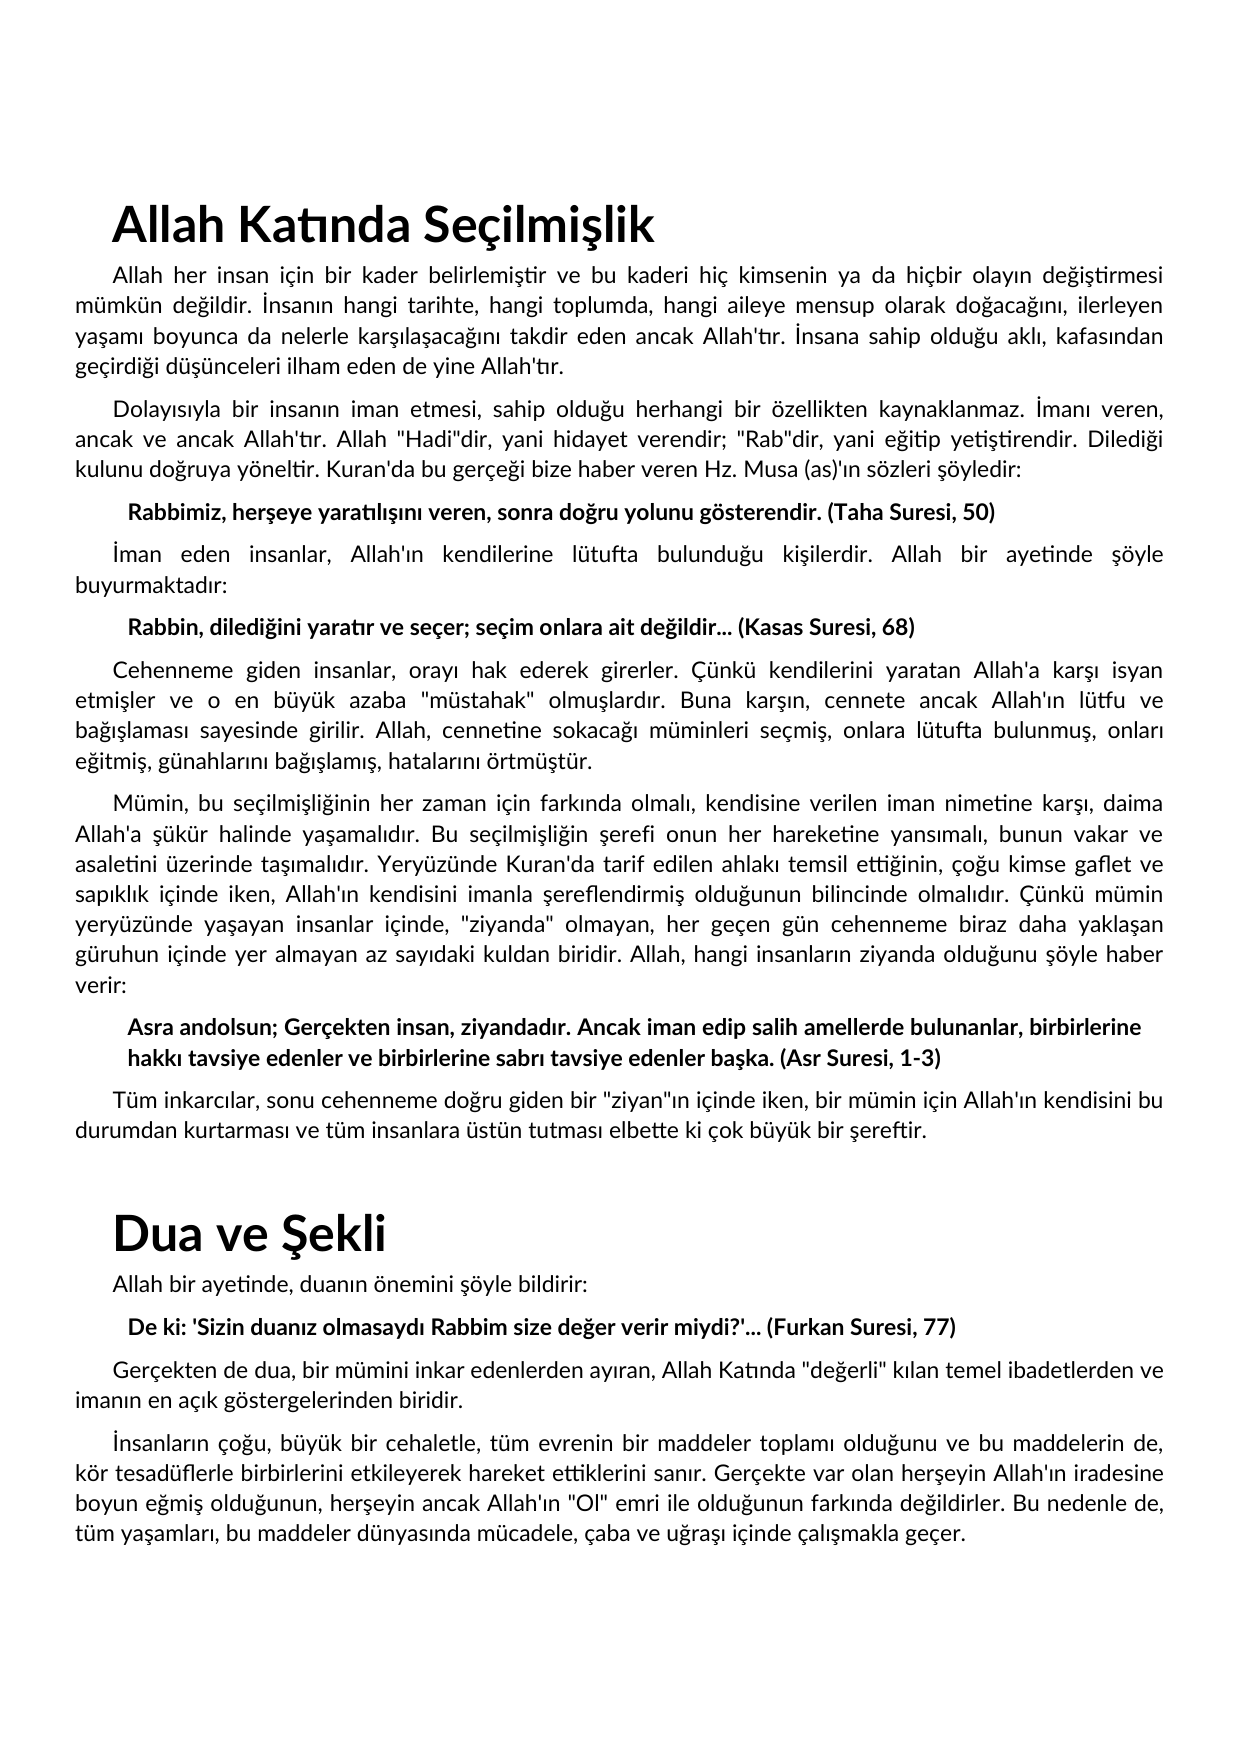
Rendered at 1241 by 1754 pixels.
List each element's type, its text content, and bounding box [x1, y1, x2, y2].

text Allah her insan için bir kader belirlemiştir ve bu kaderi hiç kimsenin ya da hiçbir olayın değiştirmesi mümkün değildir. İnsanın hangi tarihte, hangi toplumda, hangi aileye mensup olarak doğacağını, ilerleyen yaşamı boyunca da nelerle karşılaşacağını takdir eden ancak Allah'tır. İnsana sahip olduğu aklı, kafasından geçirdiği düşünceleri ilham eden de yine Allah'tır. [75, 261, 1165, 379]
text Rabbimiz, herşeye yaratılışını veren, sonra doğru yolunu gösterendir. (Taha Suresi, 50) [127, 497, 1143, 525]
text İnsanların çoğu, büyük bir cehaletle, tüm evrenin bir maddeler toplamı olduğunu ve bu maddelerin de, kör tesadüflerle birbirlerini etkileyerek hareket ettiklerini sanır. Gerçekte var olan herşeyin Allah'ın iradesine boyun eğmiş olduğunun, herşeyin ancak Allah'ın "Ol" emri ile olduğunun farkında değildirler. Bu nedenle de, tüm yaşamları, bu maddeler dünyasında mücadele, çaba ve uğraşı içinde çalışmakla geçer. [75, 1428, 1165, 1546]
text Rabbin, dilediğini yaratır ve seçer; seçim onlara ait değildir... (Kasas Suresi, 68) [127, 613, 1143, 641]
subtitle Dua ve Şekli [112, 1202, 1165, 1262]
text Asra andolsun; Gerçekten insan, ziyandadır. Ancak iman edip salih amellerde bulunanlar, birbirlerine hakkı tavsiye edenler ve birbirlerine sabrı tavsiye edenler başka. (Asr Suresi, 1-3) [127, 1013, 1143, 1071]
text Gerçekten de dua, bir mümini inkar edenlerden ayıran, Allah Katında "değerli" kılan temel ibadetlerden ve imanın en açık göstergelerinden biridir. [75, 1355, 1165, 1413]
text Mümin, bu seçilmişliğinin her zaman için farkında olmalı, kendisine verilen iman nimetine karşı, daima Allah'a şükür halinde yaşamalıdır. Bu seçilmişliğin şerefi onun her hareketine yansımalı, bunun vakar ve asaletini üzerinde taşımalıdır. Yeryüzünde Kuran'da tarif edilen ahlakı temsil ettiğinin, çoğu kimse gaflet ve sapıklık içinde iken, Allah'ın kendisini imanla şereflendirmiş olduğunun bilincinde olmalıdır. Çünkü mümin yeryüzünde yaşayan insanlar içinde, "ziyanda" olmayan, her geçen gün cehenneme biraz daha yaklaşan güruhun içinde yer almayan az sayıdaki kuldan biridir. Allah, hangi insanların ziyanda olduğunu şöyle haber verir: [75, 789, 1165, 998]
text İman eden insanlar, Allah'ın kendilerine lütufta bulunduğu kişilerdir. Allah bir ayetinde şöyle buyurmaktadır: [75, 540, 1165, 598]
text Cehenneme giden insanlar, orayı hak ederek girerler. Çünkü kendilerini yaratan Allah'a karşı isyan etmişler ve o en büyük azaba "müstahak" olmuşlardır. Buna karşın, cennete ancak Allah'ın lütfu ve bağışlaması sayesinde girilir. Allah, cennetine sokacağı müminleri seçmiş, onlara lütufta bulunmuş, onları eğitmiş, günahlarını bağışlamış, hatalarını örtmüştür. [75, 656, 1165, 774]
text Dolayısıyla bir insanın iman etmesi, sahip olduğu herhangi bir özellikten kaynaklanmaz. İmanı veren, ancak ve ancak Allah'tır. Allah "Hadi"dir, yani hidayet verendir; "Rab"dir, yani eğitip yetiştirendir. Dilediği kulunu doğruya yöneltir. Kuran'da bu gerçeği bize haber veren Hz. Musa (as)'ın sözleri şöyledir: [75, 394, 1165, 482]
text Tüm inkarcılar, sonu cehenneme doğru giden bir "ziyan"ın içinde iken, bir mümin için Allah'ın kendisini bu durumdan kurtarması ve tüm insanlara üstün tutması elbette ki çok büyük bir şereftir. [75, 1086, 1165, 1144]
subtitle Allah Katında Seçilmişlik [112, 193, 1165, 253]
text Allah bir ayetinde, duanın önemini şöyle bildirir: [75, 1270, 1165, 1297]
text De ki: 'Sizin duanız olmasaydı Rabbim size değer verir miydi?'... (Furkan Suresi, 77) [127, 1313, 1143, 1340]
